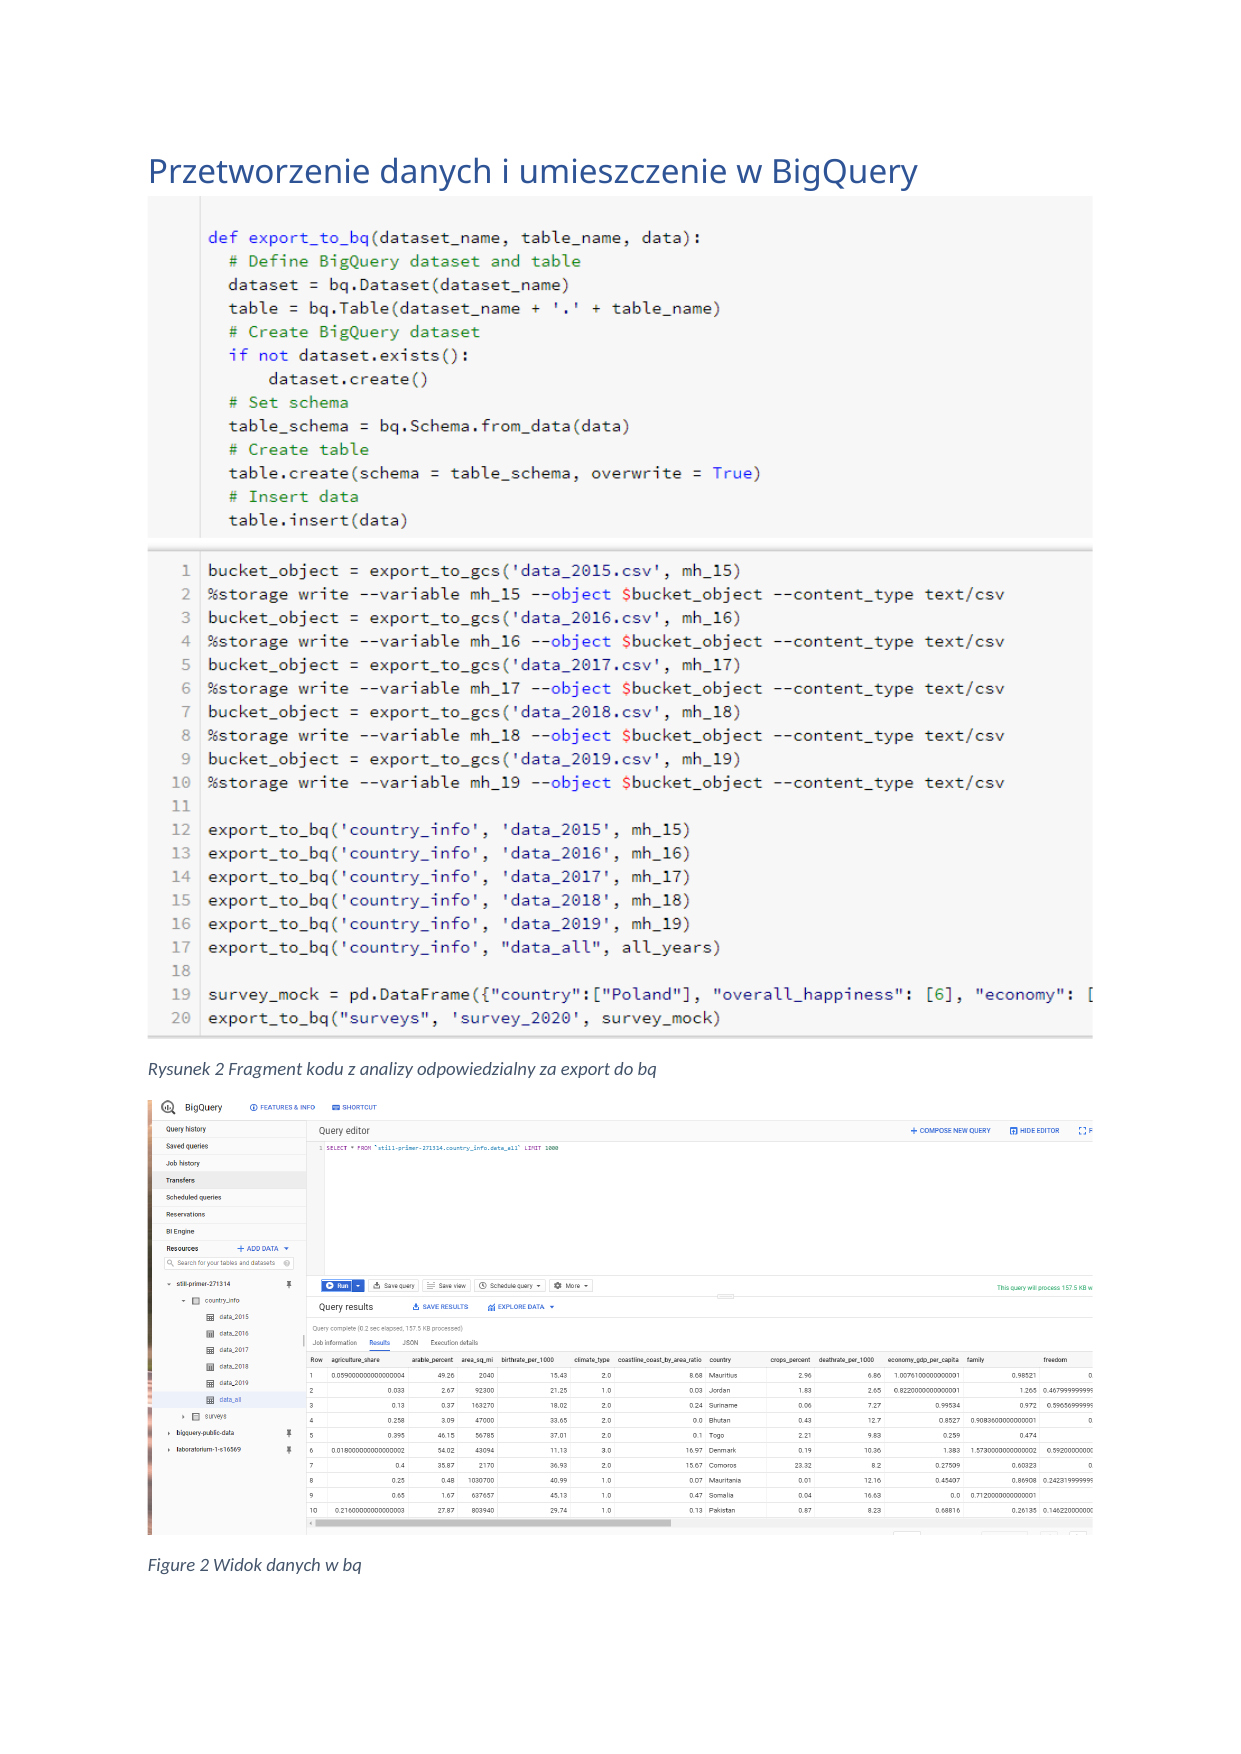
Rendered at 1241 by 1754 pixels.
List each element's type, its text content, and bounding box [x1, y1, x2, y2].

text Rysunek 2 Fragment kodu z analizy odpowiedzialny za export do bq [148, 1057, 1093, 1079]
subtitle Przetworzenie danych i umieszczenie w BigQuery [148, 148, 1093, 193]
text Figure 2 Widok danych w bq [148, 1553, 1093, 1576]
